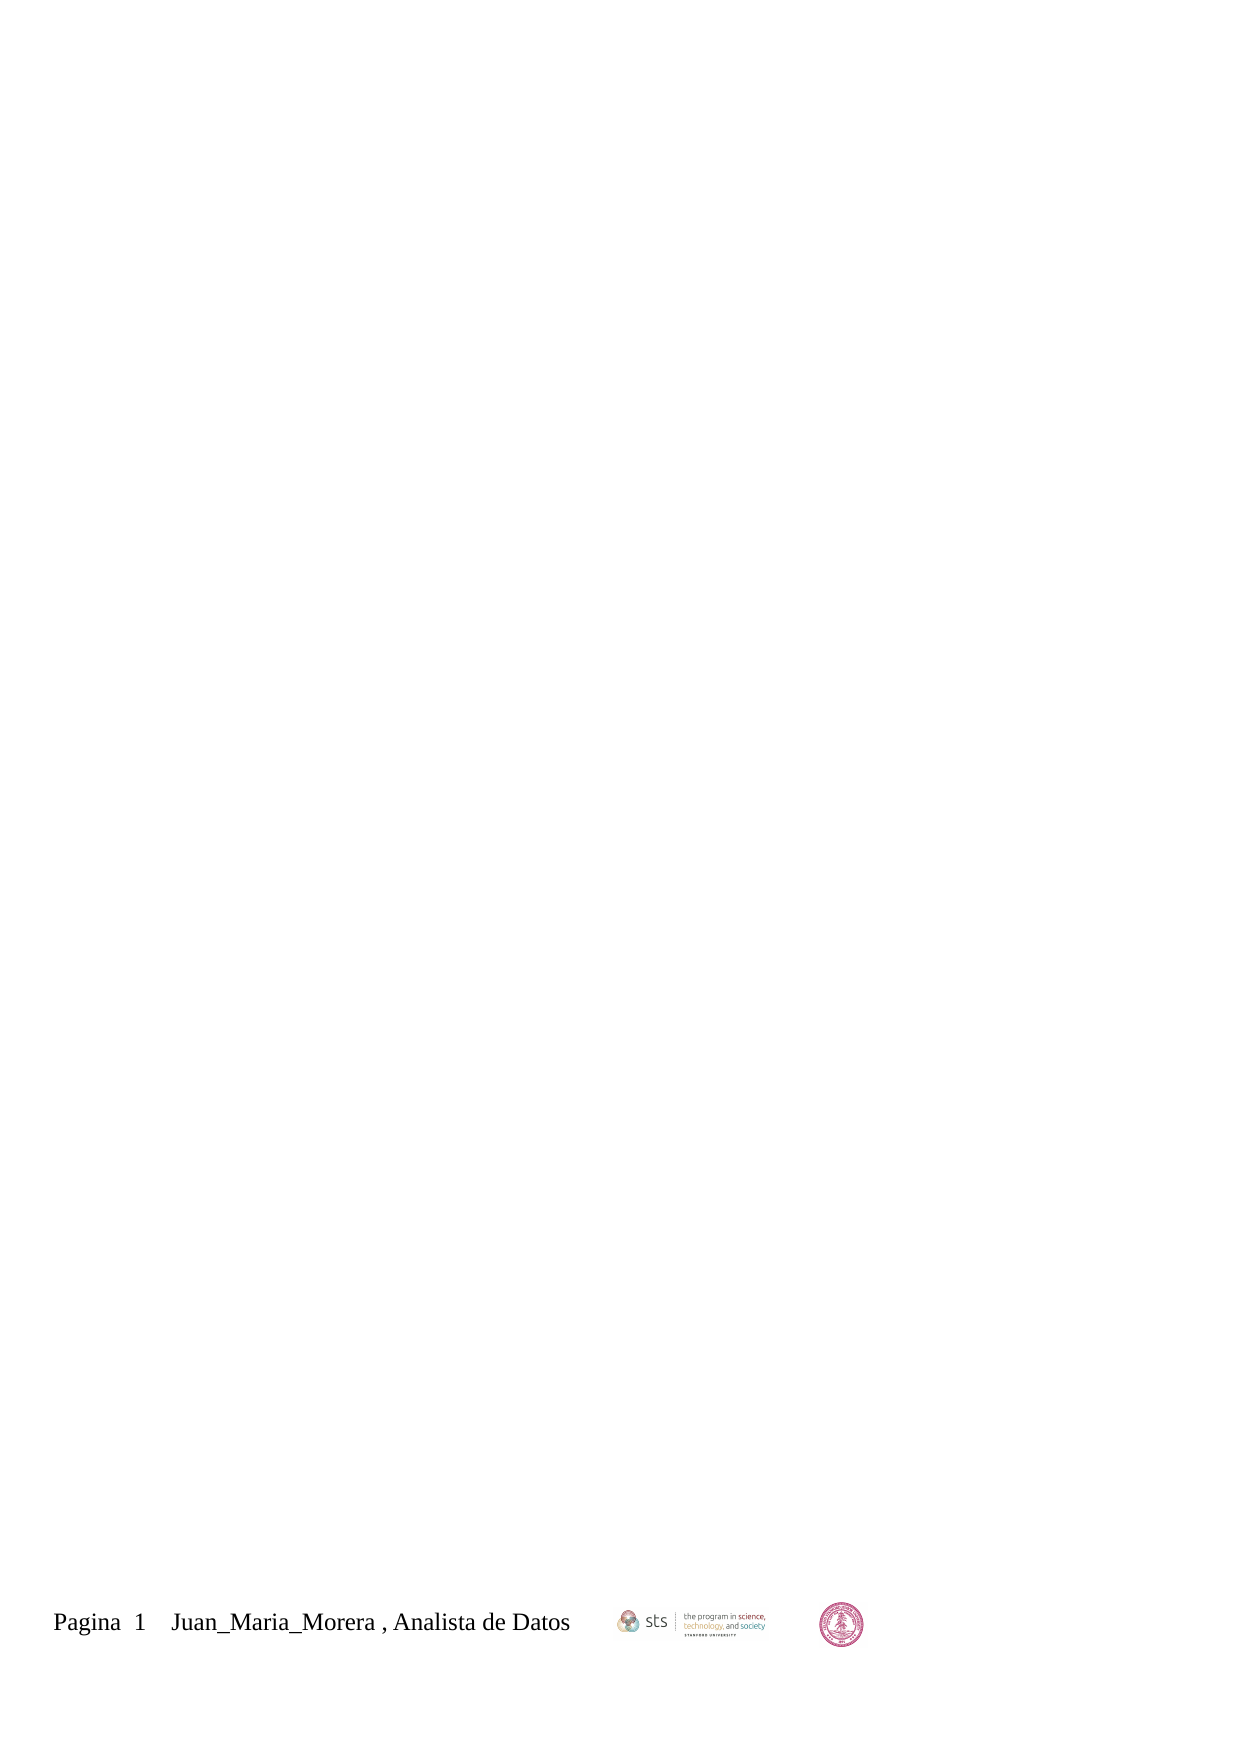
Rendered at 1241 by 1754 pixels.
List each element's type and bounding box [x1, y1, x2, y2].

picture [818, 1602, 868, 1648]
picture [613, 1607, 769, 1641]
